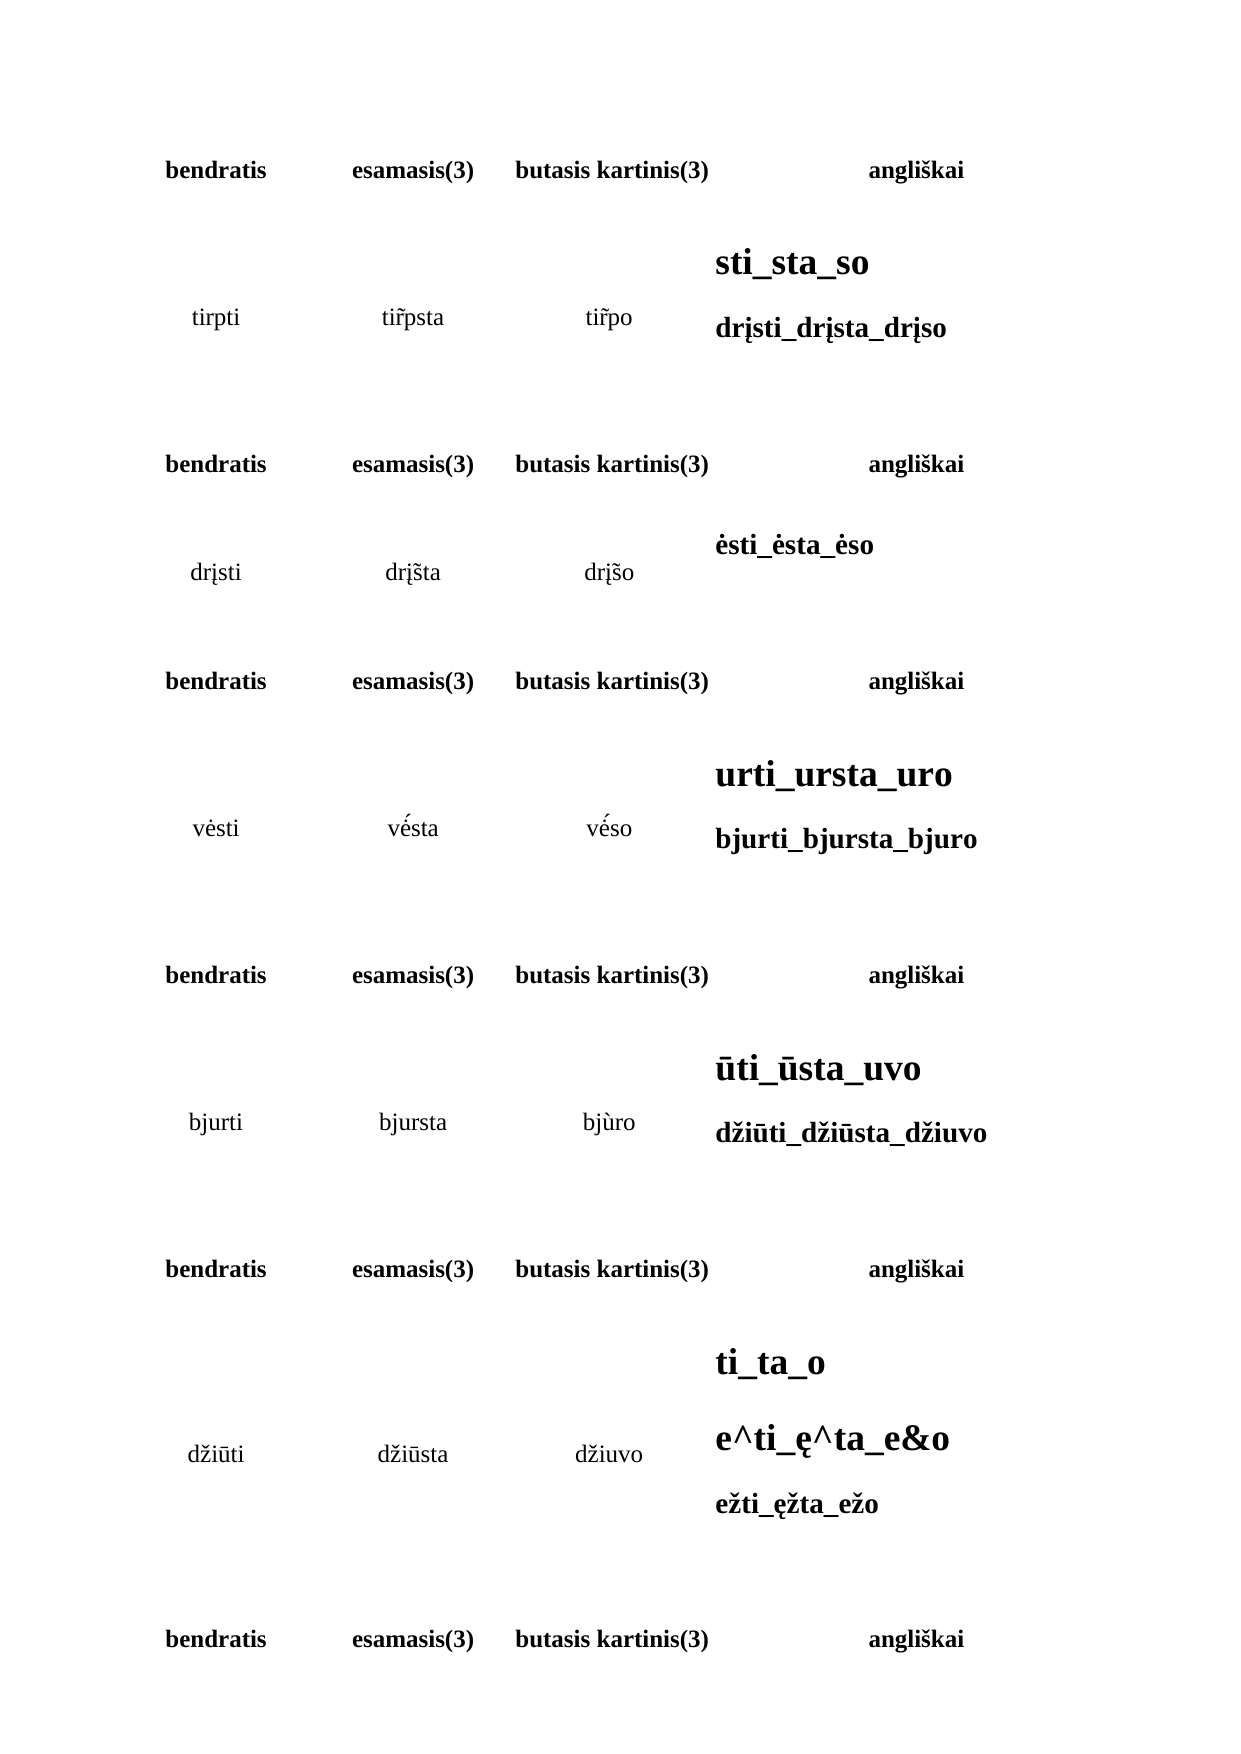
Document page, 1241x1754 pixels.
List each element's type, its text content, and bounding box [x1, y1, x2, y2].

table_cell esamasis(3) [314, 663, 512, 727]
table_cell [314, 59, 512, 152]
table_cell esamasis(3) [314, 1251, 512, 1315]
table_cell bjùro [512, 1021, 712, 1251]
table_cell butasis kartinis(3) [512, 446, 712, 510]
table_cell bendratis [118, 663, 313, 727]
table_cell drį̃so [512, 510, 712, 663]
table_cell angliškai [712, 1251, 1120, 1315]
table_cell tir̃psta [314, 216, 512, 446]
table_cell angliškai [712, 957, 1120, 1021]
table_cell bendratis [118, 446, 313, 510]
table_cell drįsti [118, 510, 313, 663]
table_cell bjursta [314, 1021, 512, 1251]
table_cell džiuvo [512, 1315, 712, 1622]
table_cell [118, 59, 313, 152]
table_cell butasis kartinis(3) [512, 152, 712, 216]
table_cell vė́so [512, 728, 712, 957]
table_cell vė́sta [314, 728, 512, 957]
table_cell džiūti [118, 1315, 313, 1622]
table_cell bendratis [118, 152, 313, 216]
table_cell angliškai [712, 446, 1120, 510]
table_cell esamasis(3) [314, 1622, 512, 1686]
table_cell angliškai [712, 663, 1120, 727]
table_cell bendratis [118, 1251, 313, 1315]
table_cell bendratis [118, 957, 313, 1021]
table_cell vėsti [118, 728, 313, 957]
table_cell ūti_ūsta_uvo džiūti_džiūsta_džiuvo [712, 1021, 1120, 1251]
table_cell butasis kartinis(3) [512, 1622, 712, 1686]
table_cell džiūsta [314, 1315, 512, 1622]
table_cell [712, 59, 1120, 152]
table_cell angliškai [712, 1622, 1120, 1686]
table_cell ėsti_ėsta_ėso [712, 510, 1120, 663]
table_cell tirpti [118, 216, 313, 446]
table_cell esamasis(3) [314, 446, 512, 510]
table_cell butasis kartinis(3) [512, 957, 712, 1021]
table_cell esamasis(3) [314, 957, 512, 1021]
table_cell tir̃po [512, 216, 712, 446]
table_cell ti_ta_o e^ti_ę^ta_e&o ežti_ęžta_ežo [712, 1315, 1120, 1622]
table_cell angliškai [712, 152, 1120, 216]
table_cell bjurti [118, 1021, 313, 1251]
table_cell butasis kartinis(3) [512, 663, 712, 727]
table_cell drį̃sta [314, 510, 512, 663]
table_cell esamasis(3) [314, 152, 512, 216]
table_cell butasis kartinis(3) [512, 1251, 712, 1315]
table_cell [512, 59, 712, 152]
table_cell urti_ursta_uro bjurti_bjursta_bjuro [712, 728, 1120, 957]
table_cell sti_sta_so drįsti_drįsta_drįso [712, 216, 1120, 446]
table_cell bendratis [118, 1622, 313, 1686]
